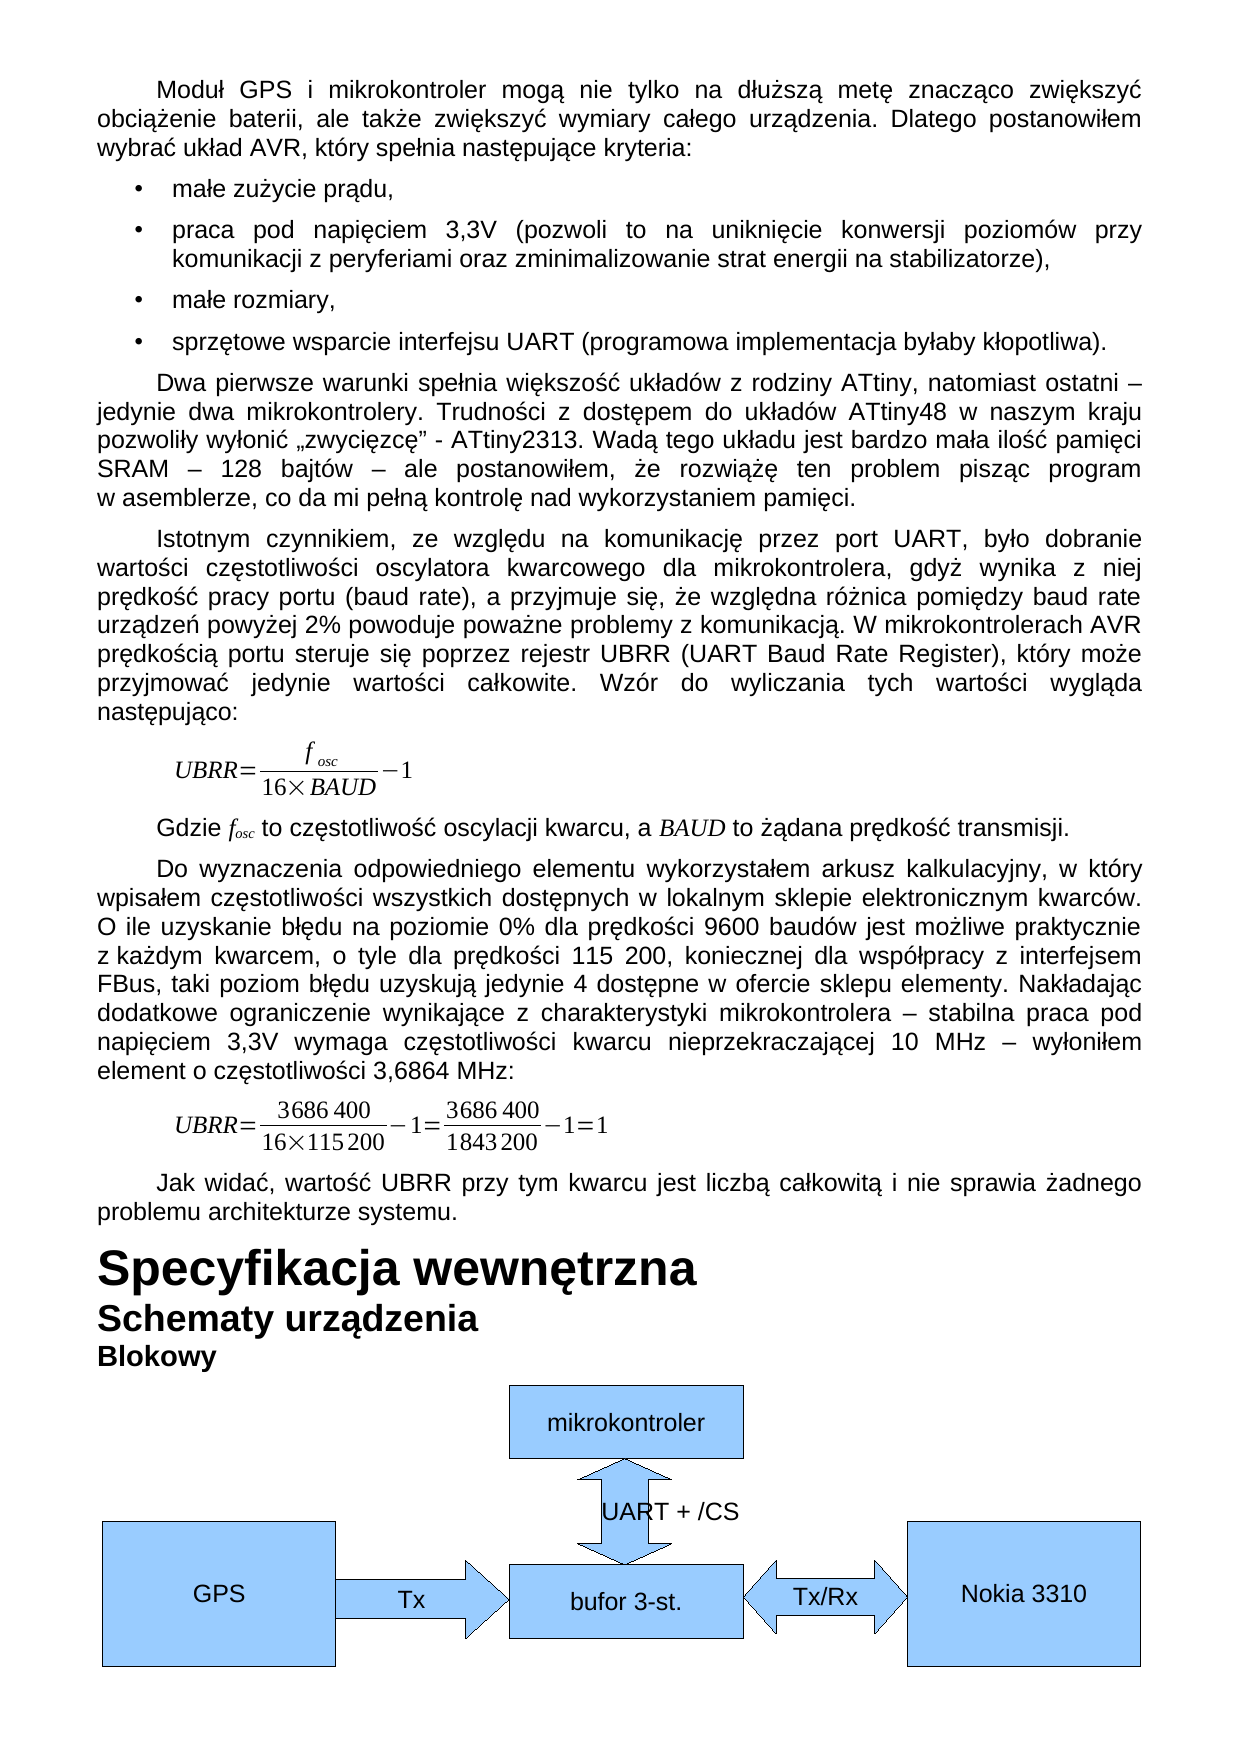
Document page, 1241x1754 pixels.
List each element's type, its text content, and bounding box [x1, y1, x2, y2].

text Dwa pierwsze warunki spełnia większość układów z rodziny ATtiny, natomiast ostatni – jedynie dwa mikrokontrolery. Trudności z dostępem do układów ATtiny48 w naszym kraju pozwoliły wyłonić „zwycięzcę” - ATtiny2313. Wadą tego układu jest bardzo mała ilość pamięci SRAM – 128 bajtów – ale postanowiłem, że rozwiążę ten problem pisząc program w asemblerze, co da mi pełną kontrolę nad wykorzystaniem pamięci. [97, 368, 1143, 512]
text Jak widać, wartość UBRR przy tym kwarcu jest liczbą całkowitą i nie sprawia żadnego problemu architekturze systemu. [97, 1168, 1143, 1226]
text Istotnym czynnikiem, ze względu na komunikację przez port UART, było dobranie wartości częstotliwości oscylatora kwarcowego dla mikrokontrolera, gdyż wynika z niej prędkość pracy portu (baud rate), a przyjmuje się, że względna różnica pomiędzy baud rate urządzeń powyżej 2% powoduje poważne problemy z komunikacją. W mikrokontrolerach AVR prędkością portu steruje się poprzez rejestr UBRR (UART Baud Rate Register), który może przyjmować jedynie wartości całkowite. Wzór do wyliczania tych wartości wygląda następująco: [97, 524, 1143, 725]
text Moduł GPS i mikrokontroler mogą nie tylko na dłuższą metę znacząco zwiększyć obciążenie baterii, ale także zwiększyć wymiary całego urządzenia. Dlatego postanowiłem wybrać układ AVR, który spełnia następujące kryteria: [97, 75, 1143, 161]
subtitle Schematy urządzenia [97, 1296, 1143, 1339]
list małe zużycie prądu, [134, 174, 1143, 203]
list małe rozmiary, [134, 285, 1143, 314]
list sprzętowe wsparcie interfejsu UART (programowa implementacja byłaby kłopotliwa). [134, 327, 1143, 355]
text Do wyznaczenia odpowiedniego elementu wykorzystałem arkusz kalkulacyjny, w który wpisałem częstotliwości wszystkich dostępnych w lokalnym sklepie elektronicznym kwarców. O ile uzyskanie błędu na poziomie 0% dla prędkości 9600 baudów jest możliwe praktycznie z każdym kwarcem, o tyle dla prędkości 115 200, koniecznej dla współpracy z interfejsem FBus, taki poziom błędu uzyskują jedynie 4 dostępne w ofercie sklepu elementy. Nakładając dodatkowe ograniczenie wynikające z charakterystyki mikrokontrolera – stabilna praca pod napięciem 3,3V wymaga częstotliwości kwarcu nieprzekraczającej 10 MHz – wyłoniłem element o częstotliwości 3,6864 MHz: [97, 854, 1143, 1084]
text Gdzie fosc to częstotliwość oscylacji kwarcu, a BAUD to żądana prędkość transmisji. [97, 813, 1143, 842]
subtitle Blokowy [97, 1339, 1143, 1373]
subtitle Specyfikacja wewnętrzna [97, 1238, 1143, 1296]
list praca pod napięciem 3,3V (pozwoli to na uniknięcie konwersji poziomów przy komunikacji z peryferiami oraz zminimalizowanie strat energii na stabilizatorze), [134, 215, 1143, 273]
